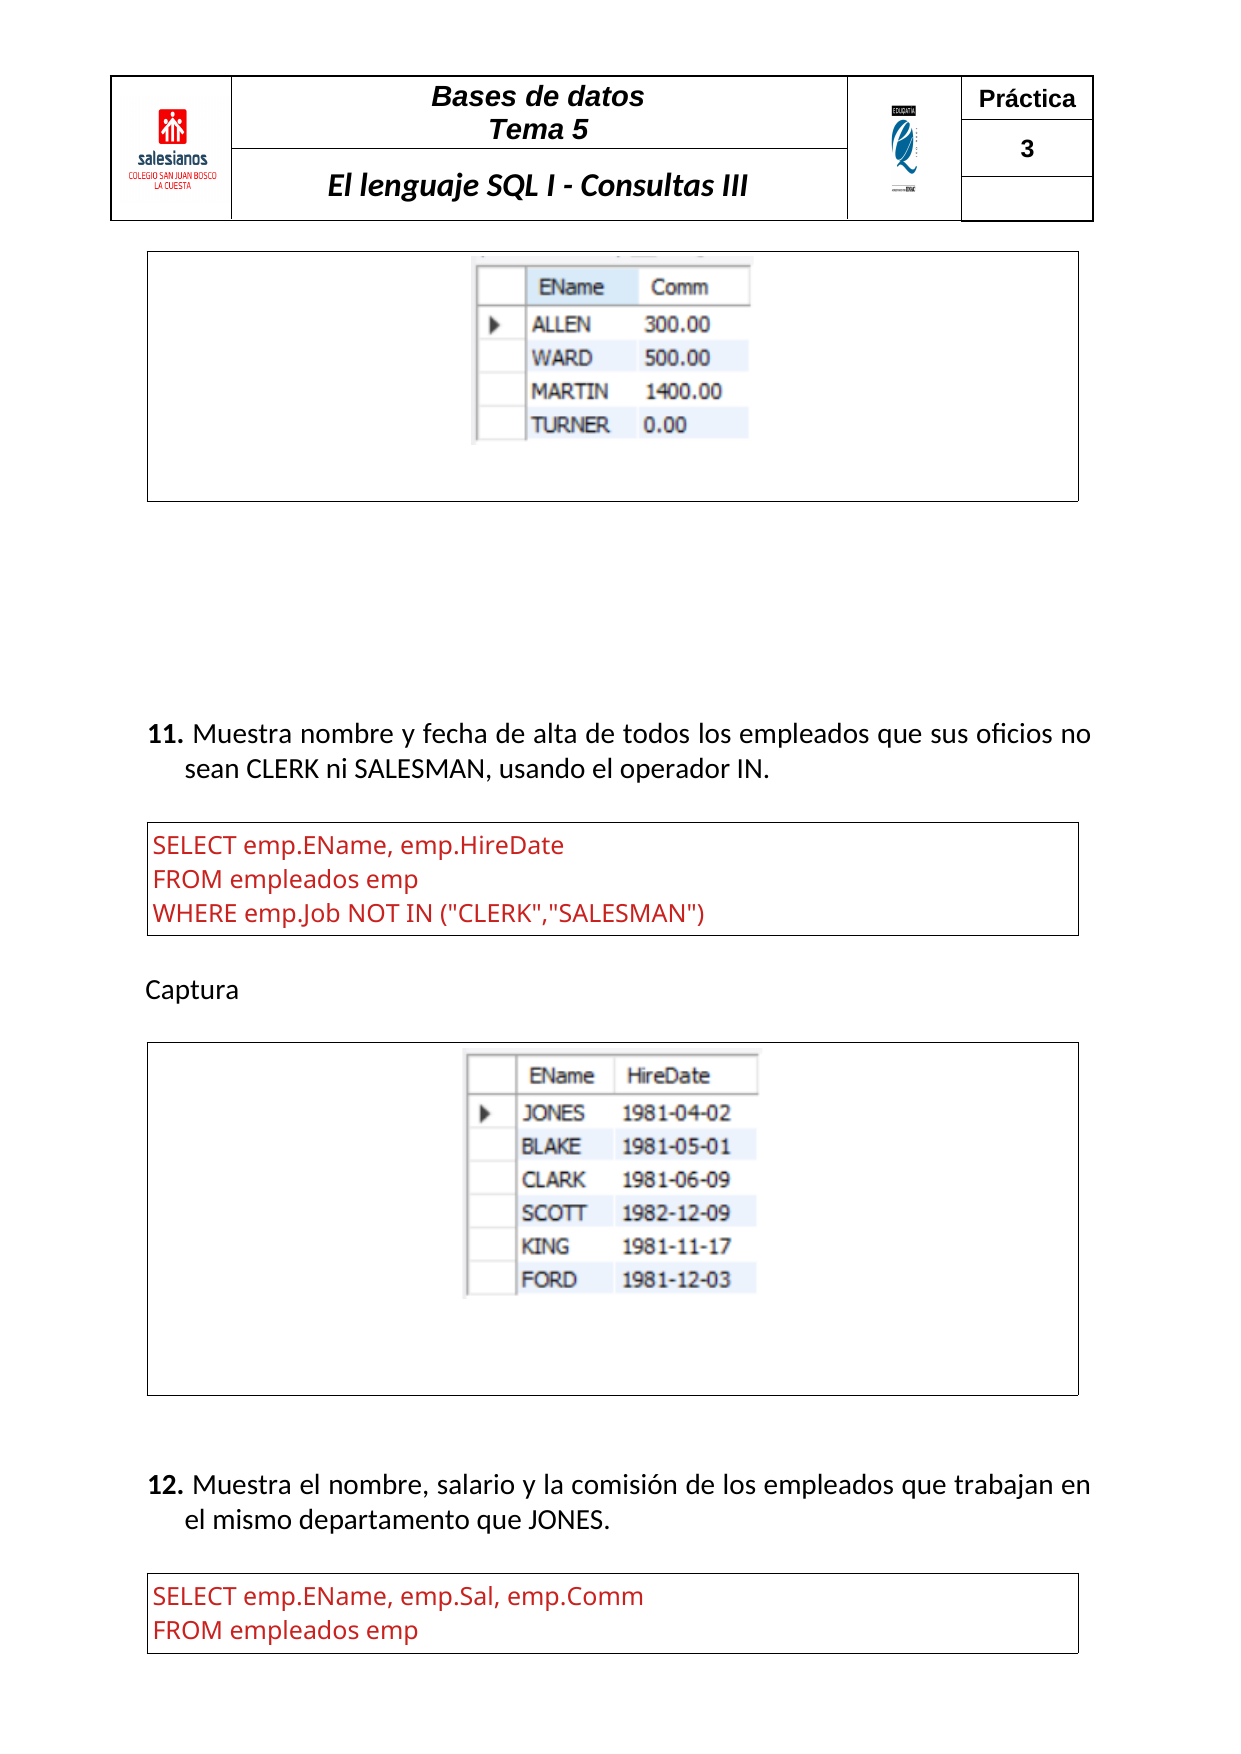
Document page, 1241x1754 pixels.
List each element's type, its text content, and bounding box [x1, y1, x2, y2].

picture [471, 256, 754, 445]
picture [891, 105, 918, 192]
table_header [148, 252, 1078, 501]
list Muestra el nombre, salario y la comisión de los empleados que trabajan en el mismo departamento que JONES. [147, 1466, 1093, 1537]
table_header SELECT emp.EName, emp.HireDate FROM empleados emp WHERE emp.Job NOT IN ("CLERK","SALESMAN") [148, 823, 1078, 935]
text Captura [145, 971, 1093, 1007]
table_header [148, 1043, 1078, 1394]
list Muestra nombre y fecha de alta de todos los empleados que sus oficios no sean CLERK ni SALESMAN, usando el operador IN. [147, 715, 1093, 786]
table_header SELECT emp.EName, emp.Sal, emp.Comm FROM empleados emp [148, 1574, 1078, 1652]
picture [119, 96, 229, 203]
picture [462, 1048, 763, 1299]
